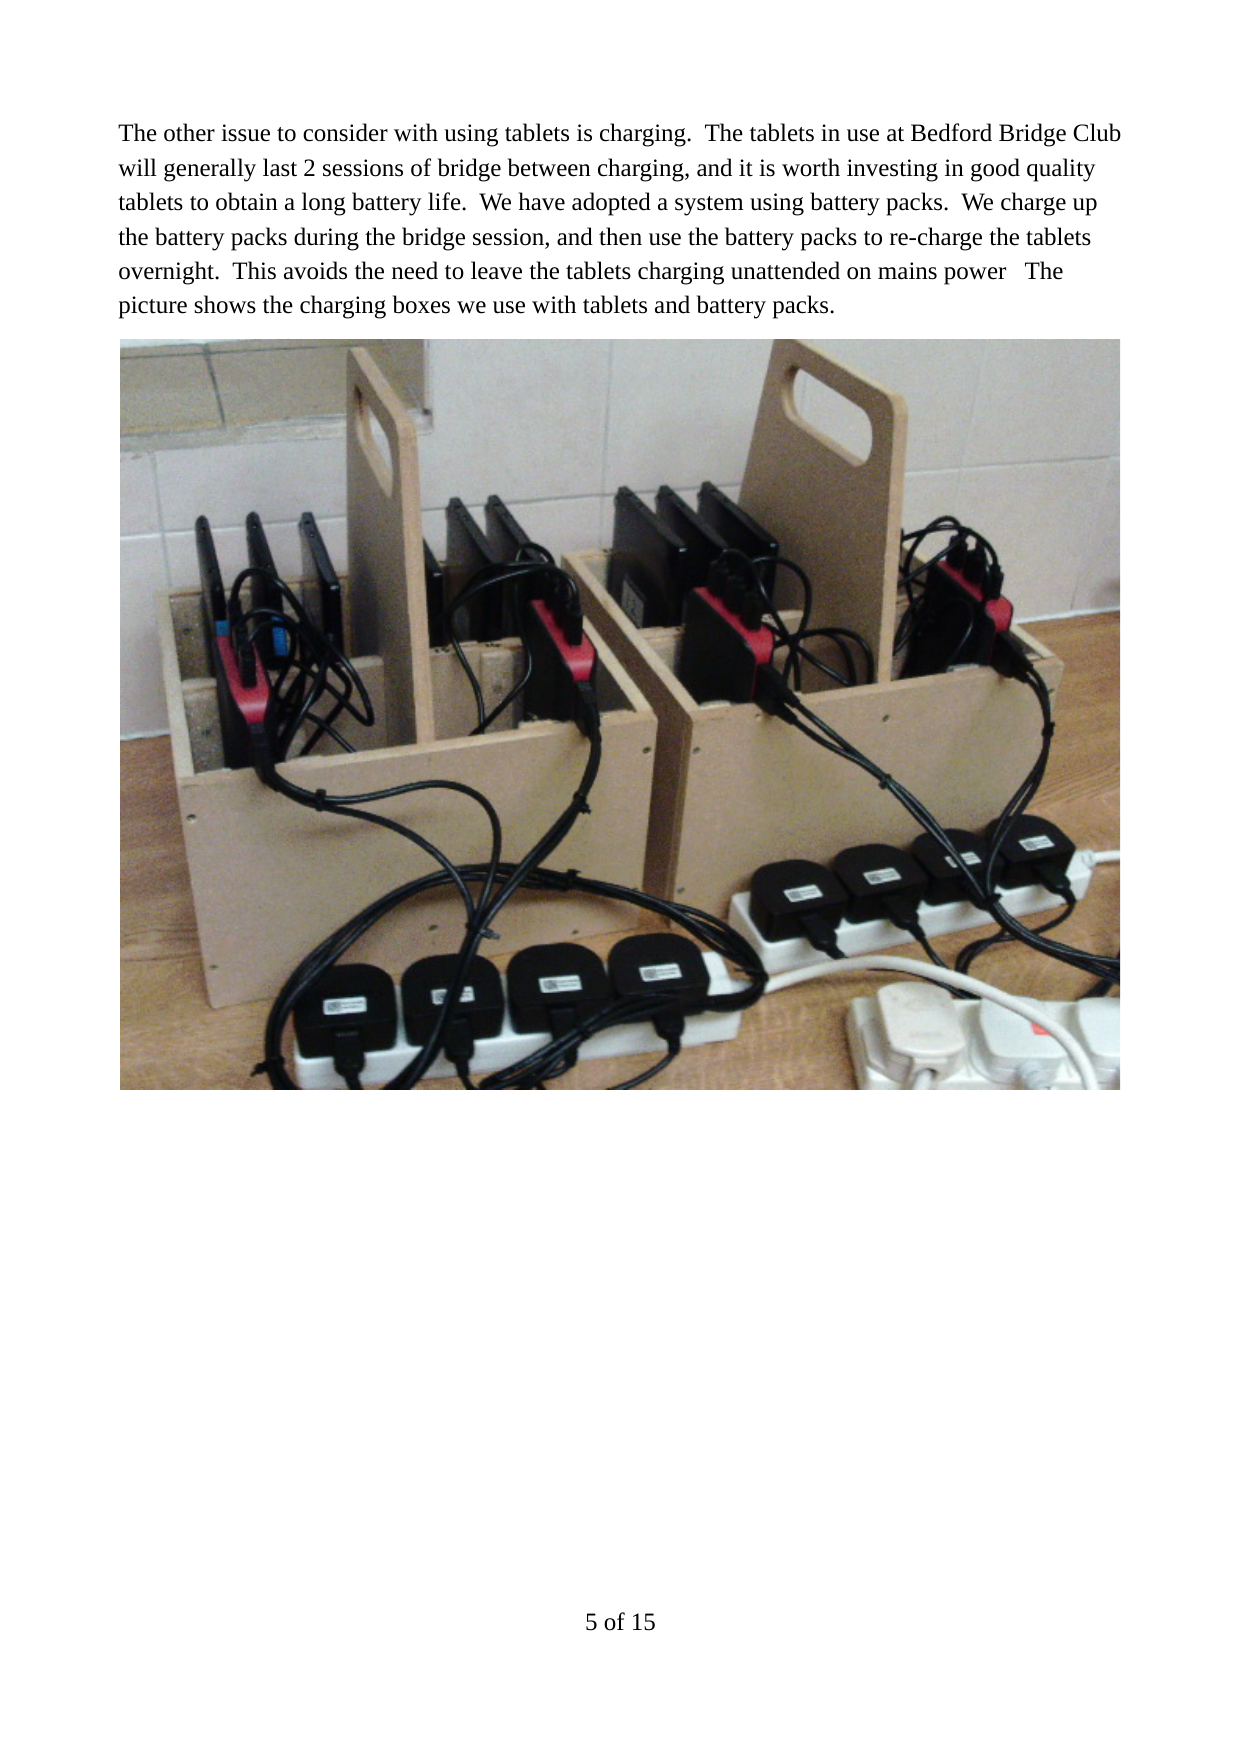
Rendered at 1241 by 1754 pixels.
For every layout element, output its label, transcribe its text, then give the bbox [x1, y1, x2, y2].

text The other issue to consider with using tablets is charging. The tablets in use at Bedford Bridge Club will generally last 2 sessions of bridge between charging, and it is worth investing in good quality tablets to obtain a long battery life. We have adopted a system using battery packs. We charge up the battery packs during the bridge session, and then use the battery packs to re-charge the tablets overnight. This avoids the need to leave the tablets charging unattended on mains power The picture shows the charging boxes we use with tablets and battery packs. [118, 118, 1122, 319]
picture [120, 339, 1121, 1090]
